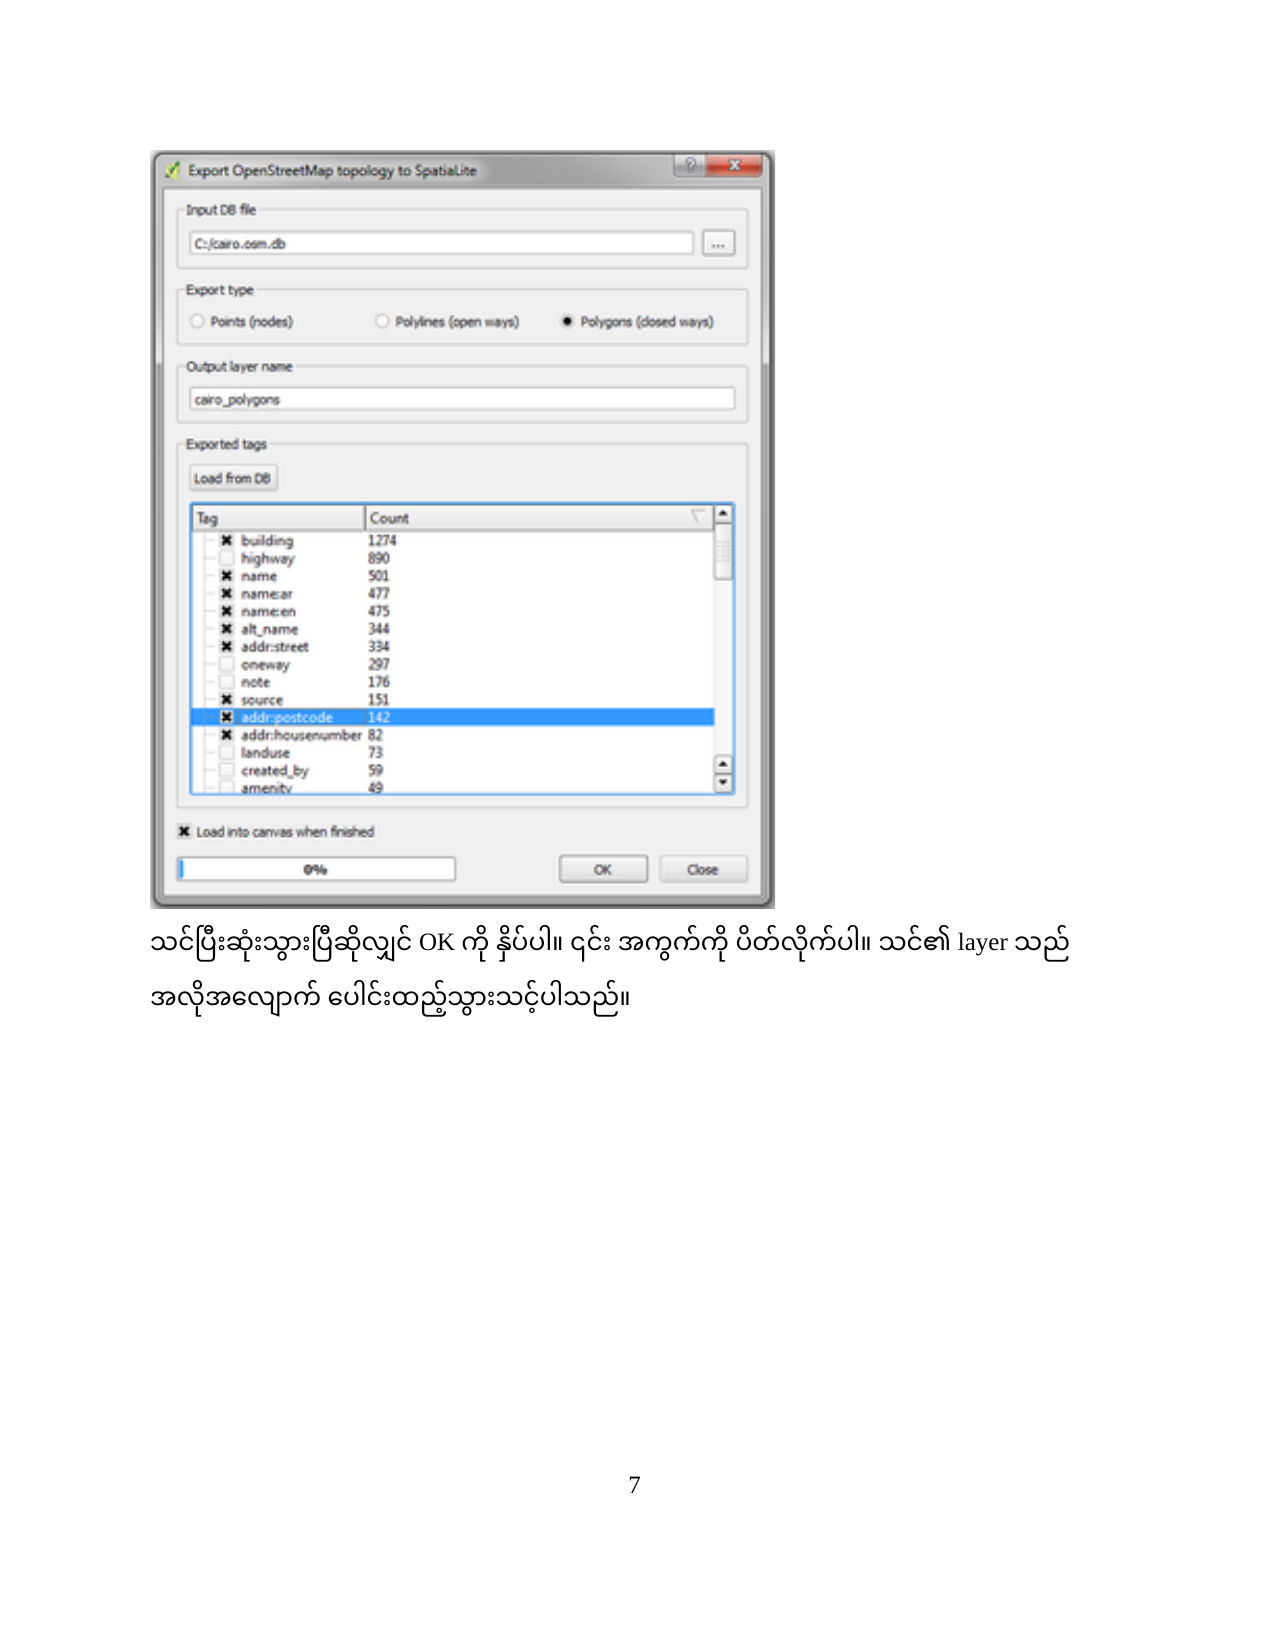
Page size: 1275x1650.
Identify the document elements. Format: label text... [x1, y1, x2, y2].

picture [150, 150, 775, 909]
text သင်ပြီးဆုံးသွားပြီဆိုလျှင် OK ကို နှိပ်ပါ။ ၎င်း အကွက်ကို ပိတ်လိုက်ပါ။ သင်၏ layer သည် အလိုအလျောက် ပေါင်းထည့်သွားသင့်ပါသည်။ [150, 917, 1125, 1026]
